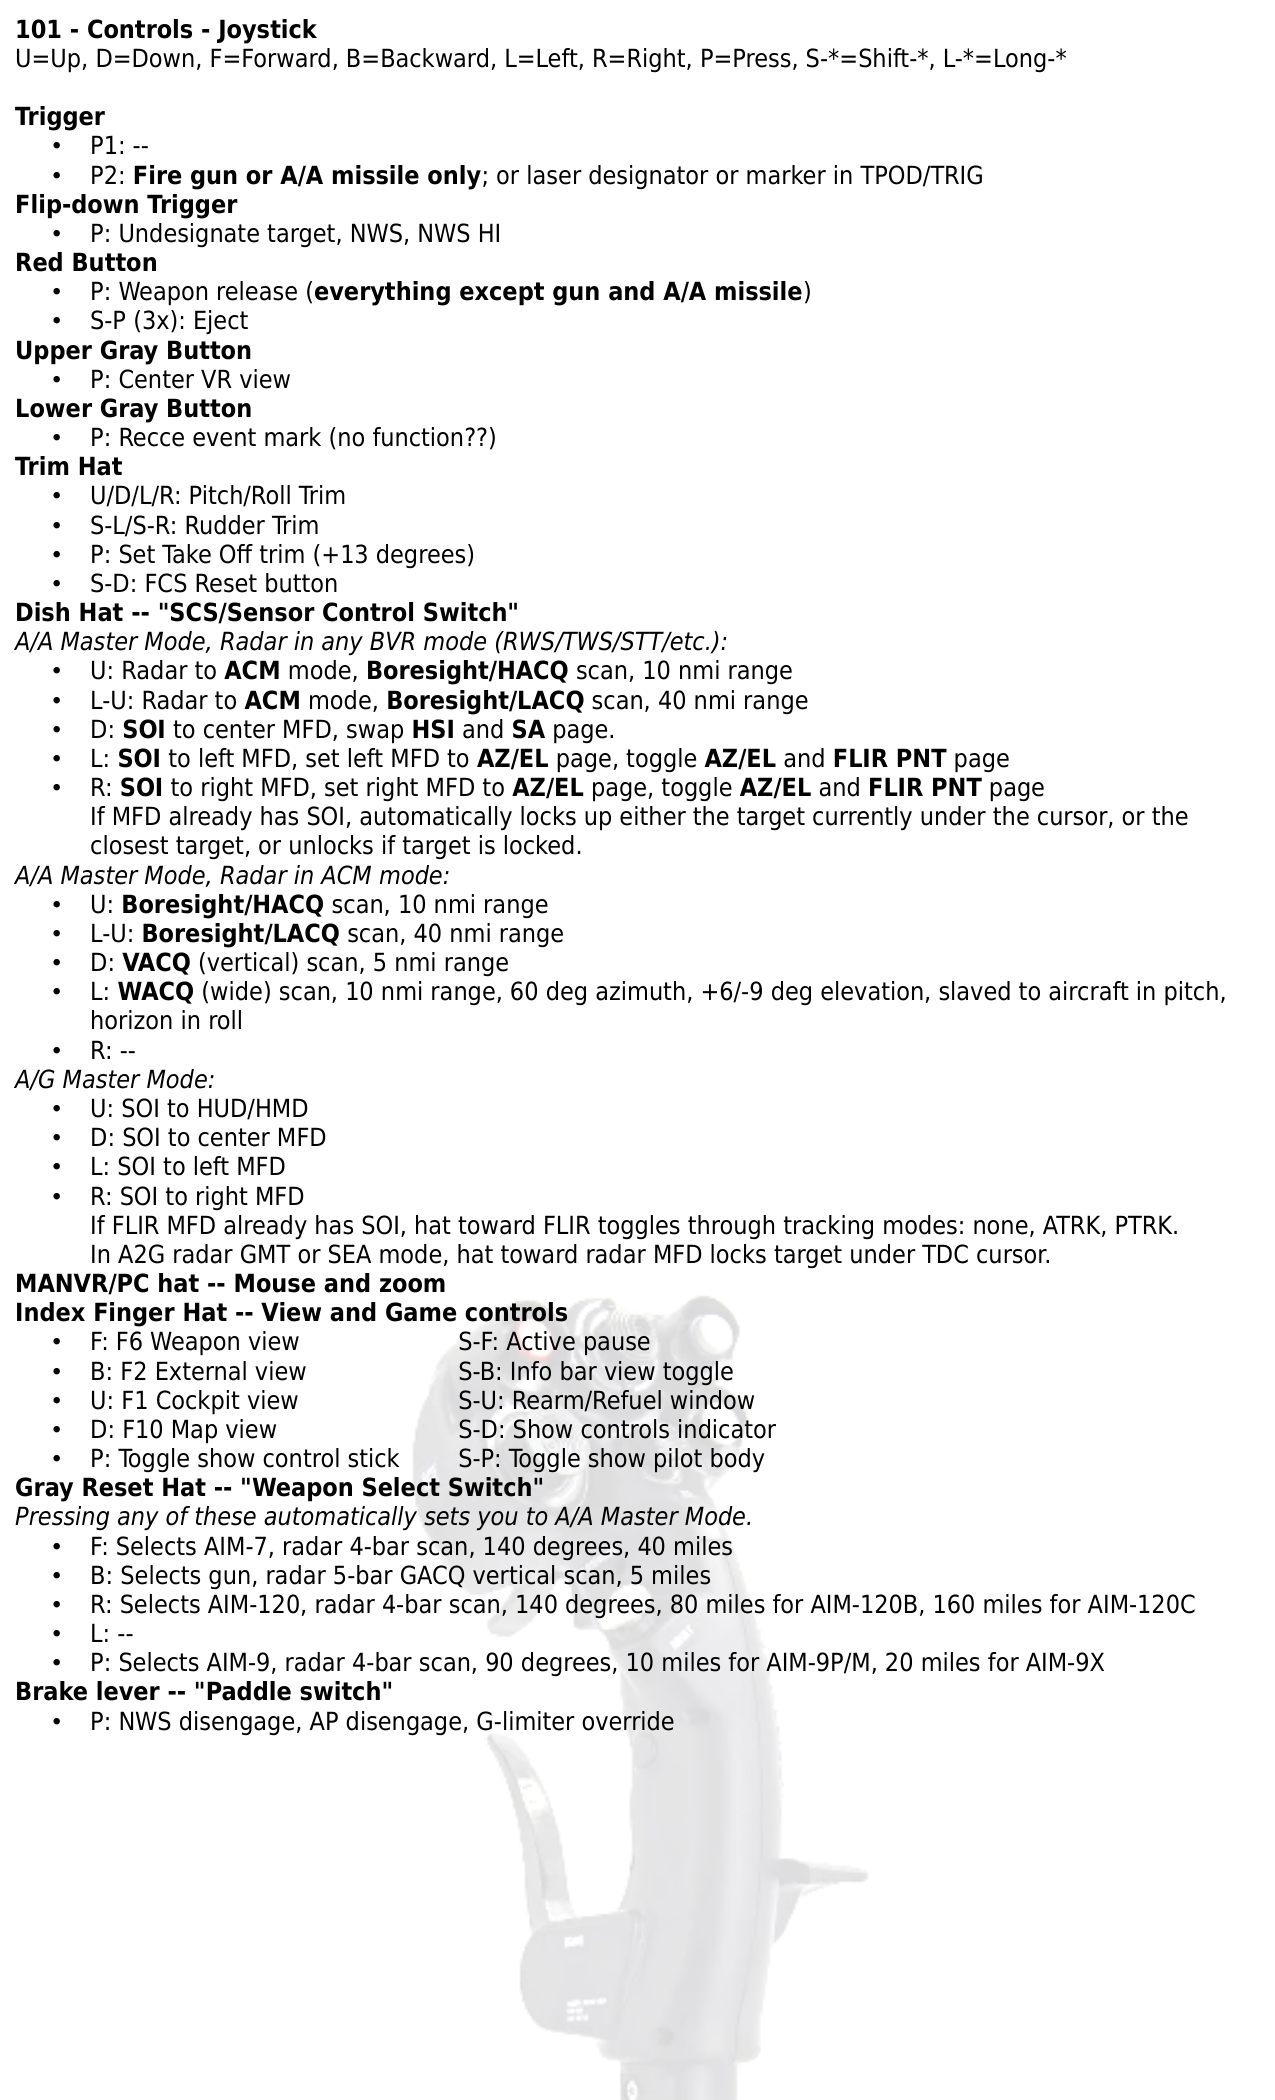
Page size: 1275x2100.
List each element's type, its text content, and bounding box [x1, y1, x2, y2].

list F: F6 Weapon view S-F: Active pause [52, 1327, 388, 1357]
list U: Boresight/HACQ scan, 10 nmi range [52, 890, 1260, 919]
text Brake lever -- "Paddle switch" [15, 1677, 388, 1707]
list P: Weapon release (everything except gun and A/A missile) [52, 277, 1260, 307]
list R: Selects AIM-120, radar 4-bar scan, 140 degrees, 80 miles for AIM-120B, 160 miles for AIM-120C [887, 1590, 1260, 1619]
text Gray Reset Hat -- "Weapon Select Switch" [15, 1473, 388, 1502]
list F: F6 Weapon view S-F: Active pause [887, 1327, 1260, 1357]
text U=Up, D=Down, F=Forward, B=Backward, L=Left, R=Right, P=Press, S-*=Shift-*, L-*=Long-* [15, 44, 1260, 73]
text Pressing any of these automatically sets you to A/A Master Mode. [887, 1502, 1260, 1532]
list F: Selects AIM-7, radar 4-bar scan, 140 degrees, 40 miles [52, 1532, 388, 1561]
list L: -- [52, 1619, 388, 1648]
list B: F2 External view S-B: Info bar view toggle [887, 1357, 1260, 1386]
list P: Undesignate target, NWS, NWS HI [52, 219, 1260, 248]
text A/A Master Mode, Radar in ACM mode: [15, 861, 1260, 890]
list L-U: Radar to ACM mode, Boresight/LACQ scan, 40 nmi range [52, 686, 1260, 715]
list S-P (3x): Eject [52, 307, 1260, 336]
list D: SOI to center MFD [52, 1123, 1260, 1152]
text 101 - Controls - Joystick [15, 15, 1260, 44]
list P1: -- [52, 132, 1260, 161]
list P2: Fire gun or A/A missile only; or laser designator or marker in TPOD/TRIG [52, 161, 1260, 190]
text MANVR/PC hat -- Mouse and zoom [15, 1269, 1260, 1298]
text Dish Hat -- "SCS/Sensor Control Switch" [15, 598, 1260, 627]
list D: VACQ (vertical) scan, 5 nmi range [52, 948, 1260, 977]
list L: SOI to left MFD, set left MFD to AZ/EL page, toggle AZ/EL and FLIR PNT page [52, 744, 1260, 773]
text A/G Master Mode: [15, 1065, 1260, 1094]
text Upper Gray Button [15, 336, 1260, 365]
text Index Finger Hat -- View and Game controls [15, 1298, 388, 1327]
list U/D/L/R: Pitch/Roll Trim [52, 482, 1260, 511]
list U: Radar to ACM mode, Boresight/HACQ scan, 10 nmi range [52, 657, 1260, 686]
list [887, 1619, 1260, 1648]
list U: SOI to HUD/HMD [52, 1094, 1260, 1123]
list P: Toggle show control stick S-P: Toggle show pilot body [887, 1444, 1260, 1473]
list B: Selects gun, radar 5-bar GACQ vertical scan, 5 miles [887, 1561, 1260, 1590]
list D: F10 Map view S-D: Show controls indicator [52, 1415, 388, 1444]
list If MFD already has SOI, automatically locks up either the target currently under the cursor, or the closest target, or unlocks if target is locked. [52, 802, 1260, 861]
text A/A Master Mode, Radar in any BVR mode (RWS/TWS/STT/etc.): [15, 627, 1260, 657]
list P: Set Take Off trim (+13 degrees) [52, 540, 1260, 569]
text Pressing any of these automatically sets you to A/A Master Mode. [15, 1502, 388, 1532]
list U: F1 Cockpit view S-U: Rearm/Refuel window [52, 1386, 388, 1415]
list D: SOI to center MFD, swap HSI and SA page. [52, 715, 1260, 744]
list P: Toggle show control stick S-P: Toggle show pilot body [52, 1444, 388, 1473]
list L: SOI to left MFD [52, 1152, 1260, 1182]
list In A2G radar GMT or SEA mode, hat toward radar MFD locks target under TDC cursor. [52, 1240, 1260, 1269]
text Index Finger Hat -- View and Game controls [887, 1298, 1260, 1327]
list P: NWS disengage, AP disengage, G-limiter override [52, 1707, 388, 1736]
list P: Center VR view [52, 365, 1260, 394]
list R: SOI to right MFD [52, 1182, 1260, 1211]
list B: Selects gun, radar 5-bar GACQ vertical scan, 5 miles [52, 1561, 388, 1590]
list F: Selects AIM-7, radar 4-bar scan, 140 degrees, 40 miles [887, 1532, 1260, 1561]
text Brake lever -- "Paddle switch" [887, 1677, 1260, 1707]
list S-L/S-R: Rudder Trim [52, 511, 1260, 540]
list R: SOI to right MFD, set right MFD to AZ/EL page, toggle AZ/EL and FLIR PNT page [52, 773, 1260, 802]
list P: Selects AIM-9, radar 4-bar scan, 90 degrees, 10 miles for AIM-9P/M, 20 miles for AIM-9X [52, 1648, 388, 1677]
list If FLIR MFD already has SOI, hat toward FLIR toggles through tracking modes: none, ATRK, PTRK. [52, 1211, 1260, 1240]
list U: F1 Cockpit view S-U: Rearm/Refuel window [887, 1386, 1260, 1415]
text Red Button [15, 248, 1260, 277]
list P: Selects AIM-9, radar 4-bar scan, 90 degrees, 10 miles for AIM-9P/M, 20 miles for AIM-9X [887, 1648, 1260, 1677]
text Flip-down Trigger [15, 190, 1260, 219]
list D: F10 Map view S-D: Show controls indicator [887, 1415, 1260, 1444]
text Trim Hat [15, 452, 1260, 482]
list B: F2 External view S-B: Info bar view toggle [52, 1357, 388, 1386]
text Lower Gray Button [15, 394, 1260, 423]
text Gray Reset Hat -- "Weapon Select Switch" [887, 1473, 1260, 1502]
list R: -- [52, 1036, 1260, 1065]
list L: WACQ (wide) scan, 10 nmi range, 60 deg azimuth, +6/-9 deg elevation, slaved to aircraft in pitch, horizon in roll [52, 977, 1260, 1036]
list P: Recce event mark (no function??) [52, 423, 1260, 452]
list R: Selects AIM-120, radar 4-bar scan, 140 degrees, 80 miles for AIM-120B, 160 miles for AIM-120C [52, 1590, 388, 1619]
text Trigger [15, 102, 1260, 132]
list L-U: Boresight/LACQ scan, 40 nmi range [52, 919, 1260, 948]
list P: NWS disengage, AP disengage, G-limiter override [887, 1707, 1260, 1736]
list S-D: FCS Reset button [52, 569, 1260, 598]
